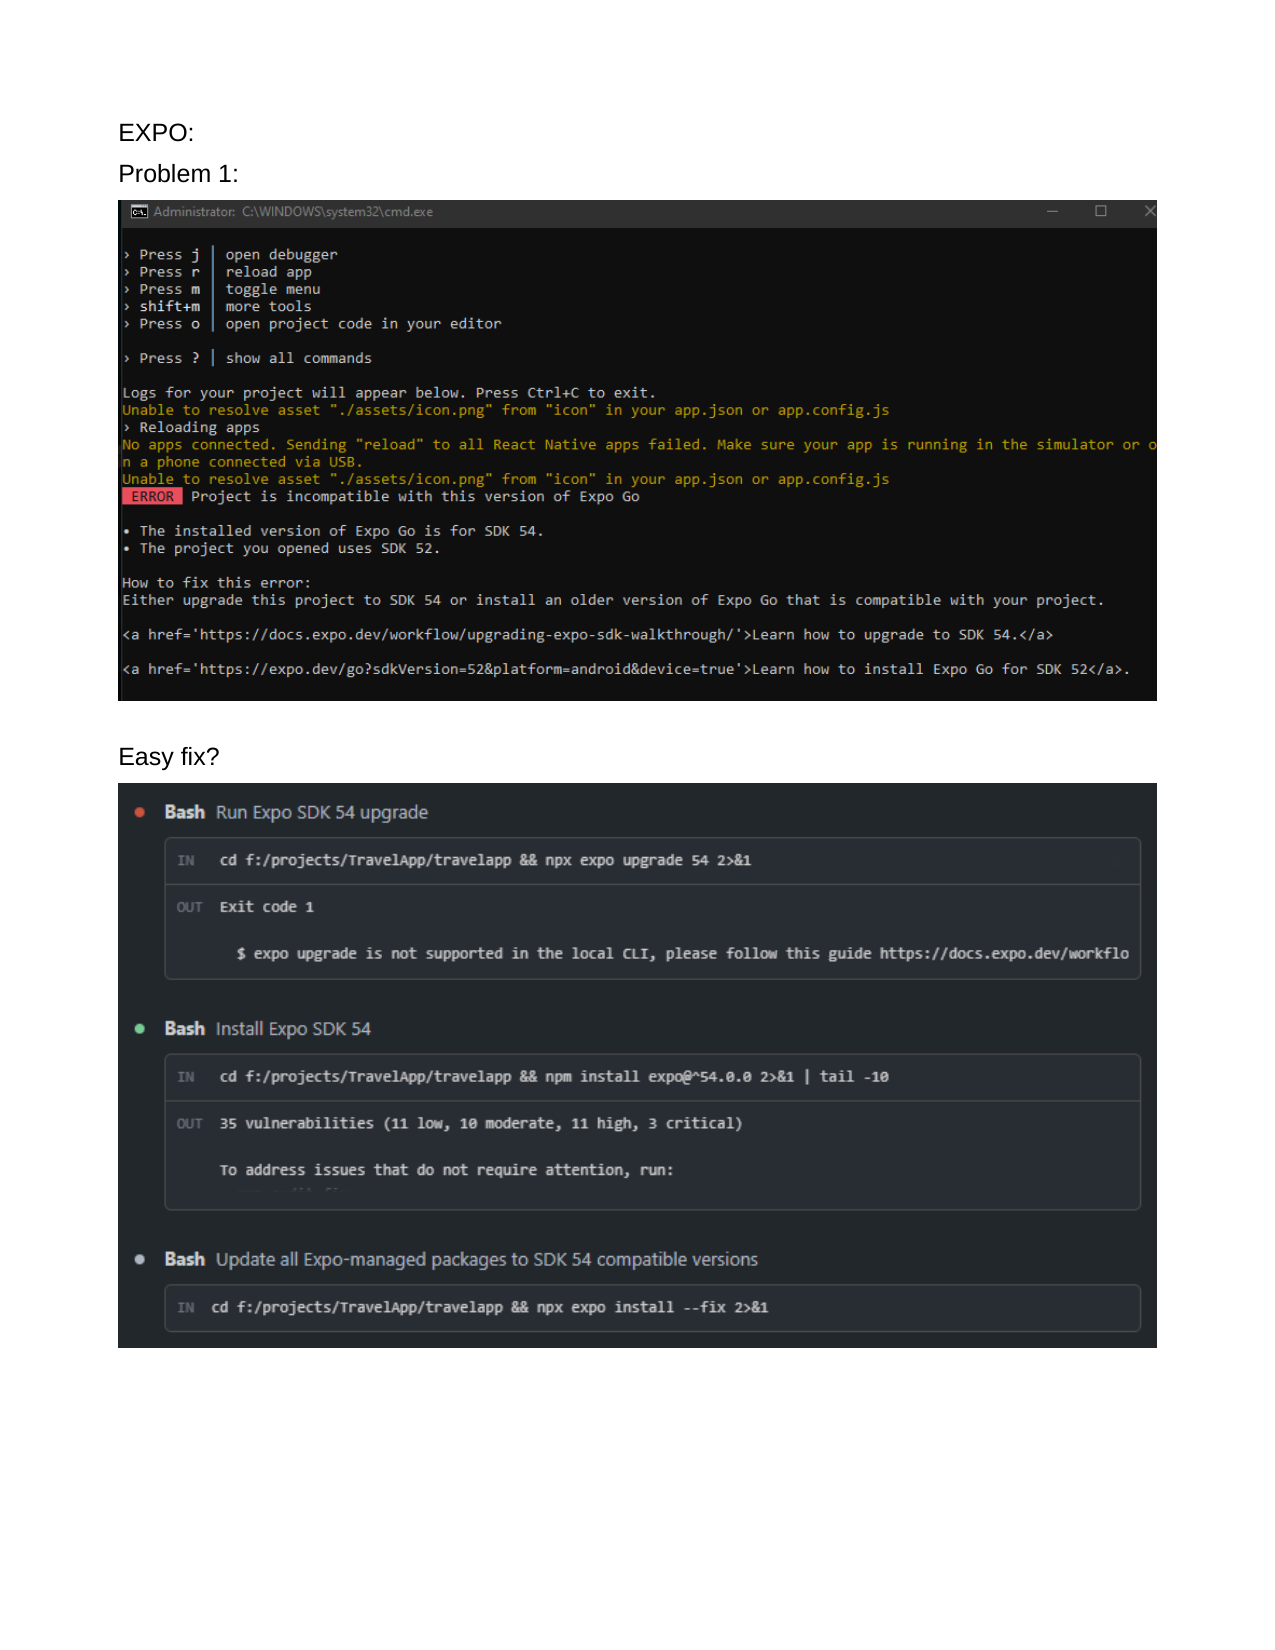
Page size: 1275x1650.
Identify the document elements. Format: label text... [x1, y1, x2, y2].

text Easy fix? [118, 742, 1157, 771]
text Problem 1: [118, 159, 1157, 188]
picture [118, 200, 1157, 701]
picture [118, 783, 1157, 1348]
text EXPO: [118, 118, 1157, 147]
